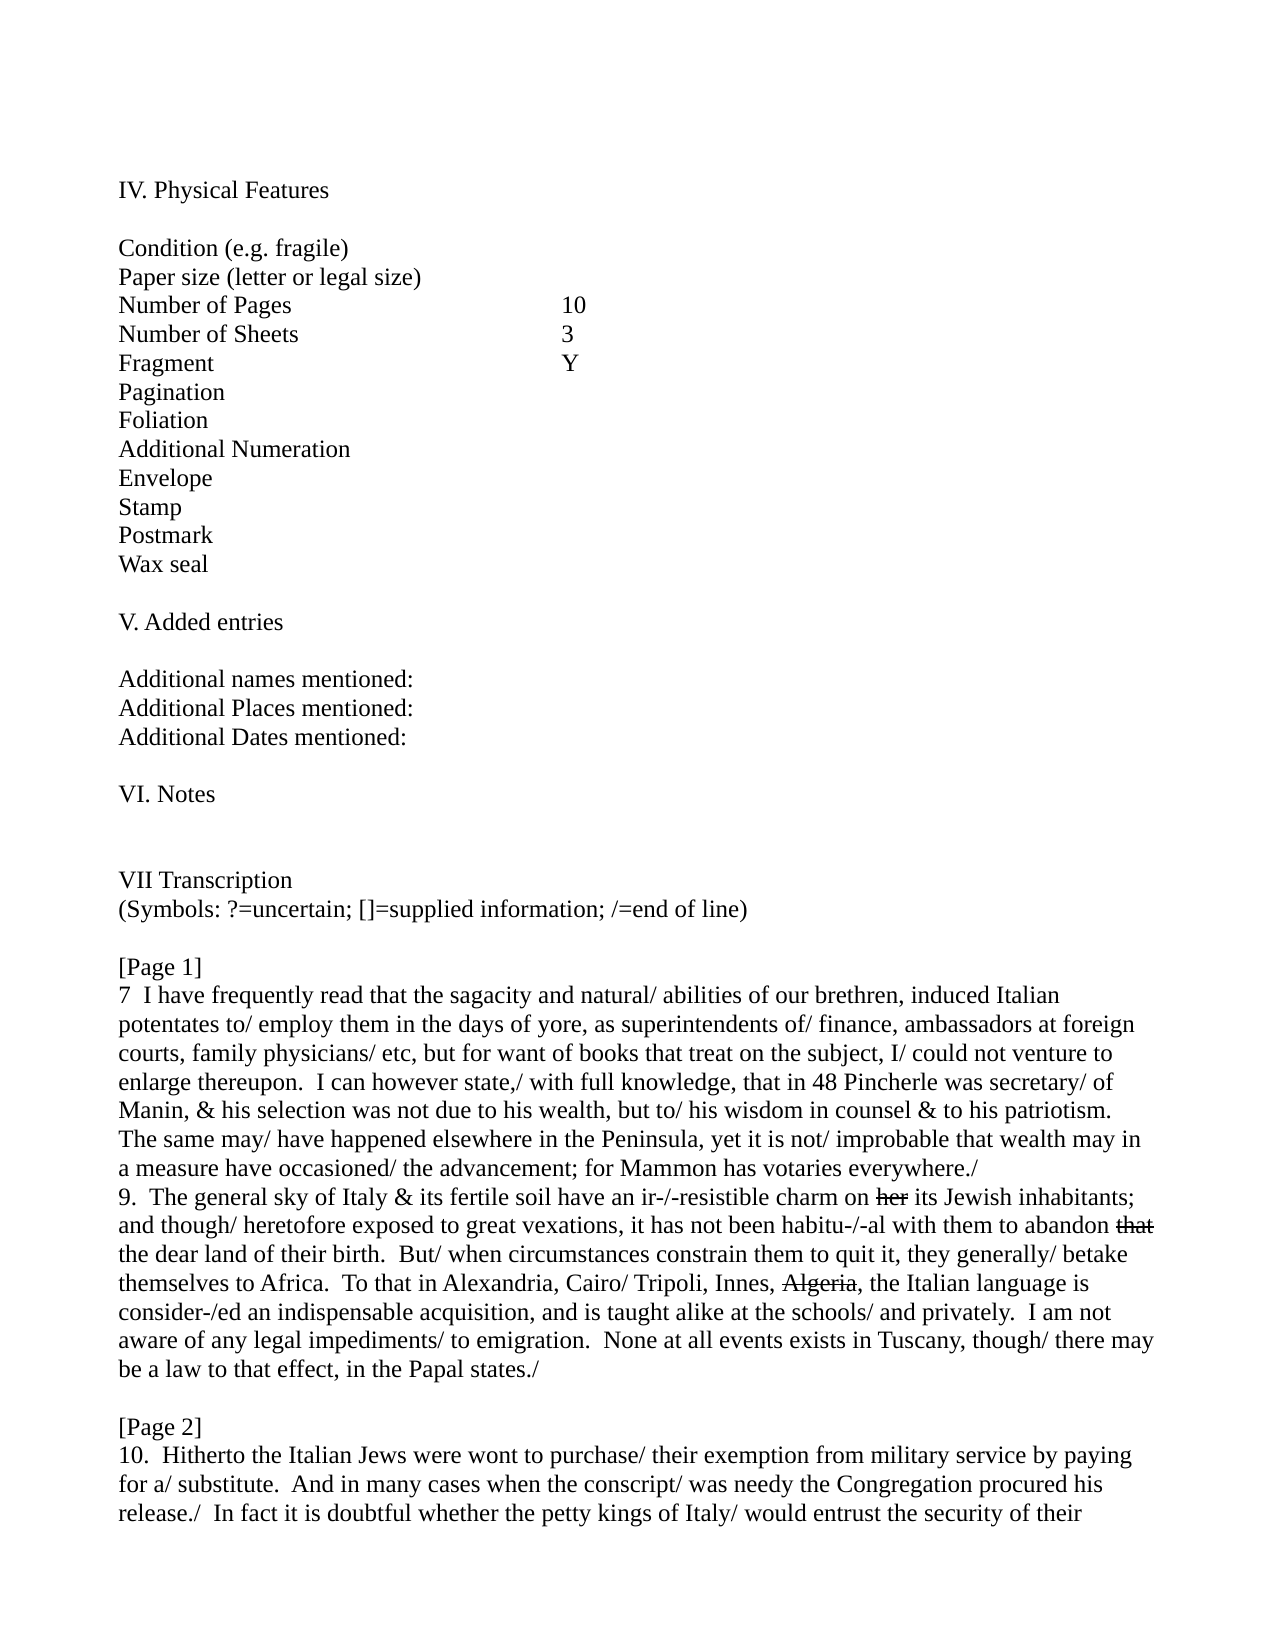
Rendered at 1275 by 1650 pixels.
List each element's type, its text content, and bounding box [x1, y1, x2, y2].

text Number of Pages 10 [118, 291, 1157, 319]
text [Page 1] [118, 952, 1157, 981]
text 10. Hitherto the Italian Jews were wont to purchase/ their exemption from military service by paying for a/ substitute. And in many cases when the conscript/ was needy the Congregation procured his release./ In fact it is doubtful whether the petty kings of Italy/ would entrust the security of their [118, 1441, 1157, 1527]
text Postma rk [118, 521, 1157, 549]
text Fragment Y [118, 348, 1157, 377]
text V. Added entries [118, 607, 1157, 636]
text Condition (e.g. fragile) [118, 233, 1157, 262]
text Additional Numeration [118, 434, 1157, 463]
text Foliation [118, 406, 1157, 434]
text 9. The general sky of Italy & its fertile soil have an ir-/-resistible charm on her its Jewish inhabitants; and though/ heretofore exposed to great vexations, it has not been habitu-/-al with them to abandon that the dear land of their birth. But/ when circumstances constrain them to quit it, they generally/ betake themselves to Africa. To that in Alexandria, Cairo/ Tripoli, Innes, Algeria, the Italian language is consider-/ed an indispensable acquisition, and is taught alike at the schools/ and privately. I am not aware of any legal impediments/ to emigration. None at all events exists in Tuscany, though/ there may be a law to that effect, in the Papal states./ [118, 1182, 1157, 1383]
text 7 I have frequently read that the sagacity and natural/ abilities of our brethren, induced Italian potentates to/ employ them in the days of yore, as superintendents of/ finance, ambassadors at foreign courts, family physicians/ etc, but for want of books that treat on the subject, I/ could not venture to enlarge thereupon. I can however state,/ with full knowledge, that in 48 Pincherle was secretary/ of Manin, & his selection was not due to his wealth, but to/ his wisdom in counsel & to his patriotism. The same may/ have happened elsewhere in the Peninsula, yet it is not/ improbable that wealth may in a measure have occasioned/ the advancement; for Mammon has votaries everywhere./ [118, 981, 1157, 1182]
text VII Transcription [118, 866, 1157, 894]
text IV. Physical Features [118, 176, 1157, 204]
text Paper size (letter or legal size) [118, 262, 1157, 291]
text (Symbols: ?=uncertain; []=supplied information; /=end of line) [118, 894, 1157, 923]
text Envelope [118, 463, 1157, 492]
text [Page 2] [118, 1412, 1157, 1441]
text Additional names mentioned: [118, 664, 1157, 693]
text VI. Notes [118, 779, 1157, 808]
text Wax seal [118, 549, 1157, 578]
text Additional Places mentioned: [118, 693, 1157, 722]
text Stamp [118, 492, 1157, 521]
text Pagination [118, 377, 1157, 406]
text Number of Sheets 3 [118, 319, 1157, 348]
text Additional Dates mentioned: [118, 722, 1157, 751]
